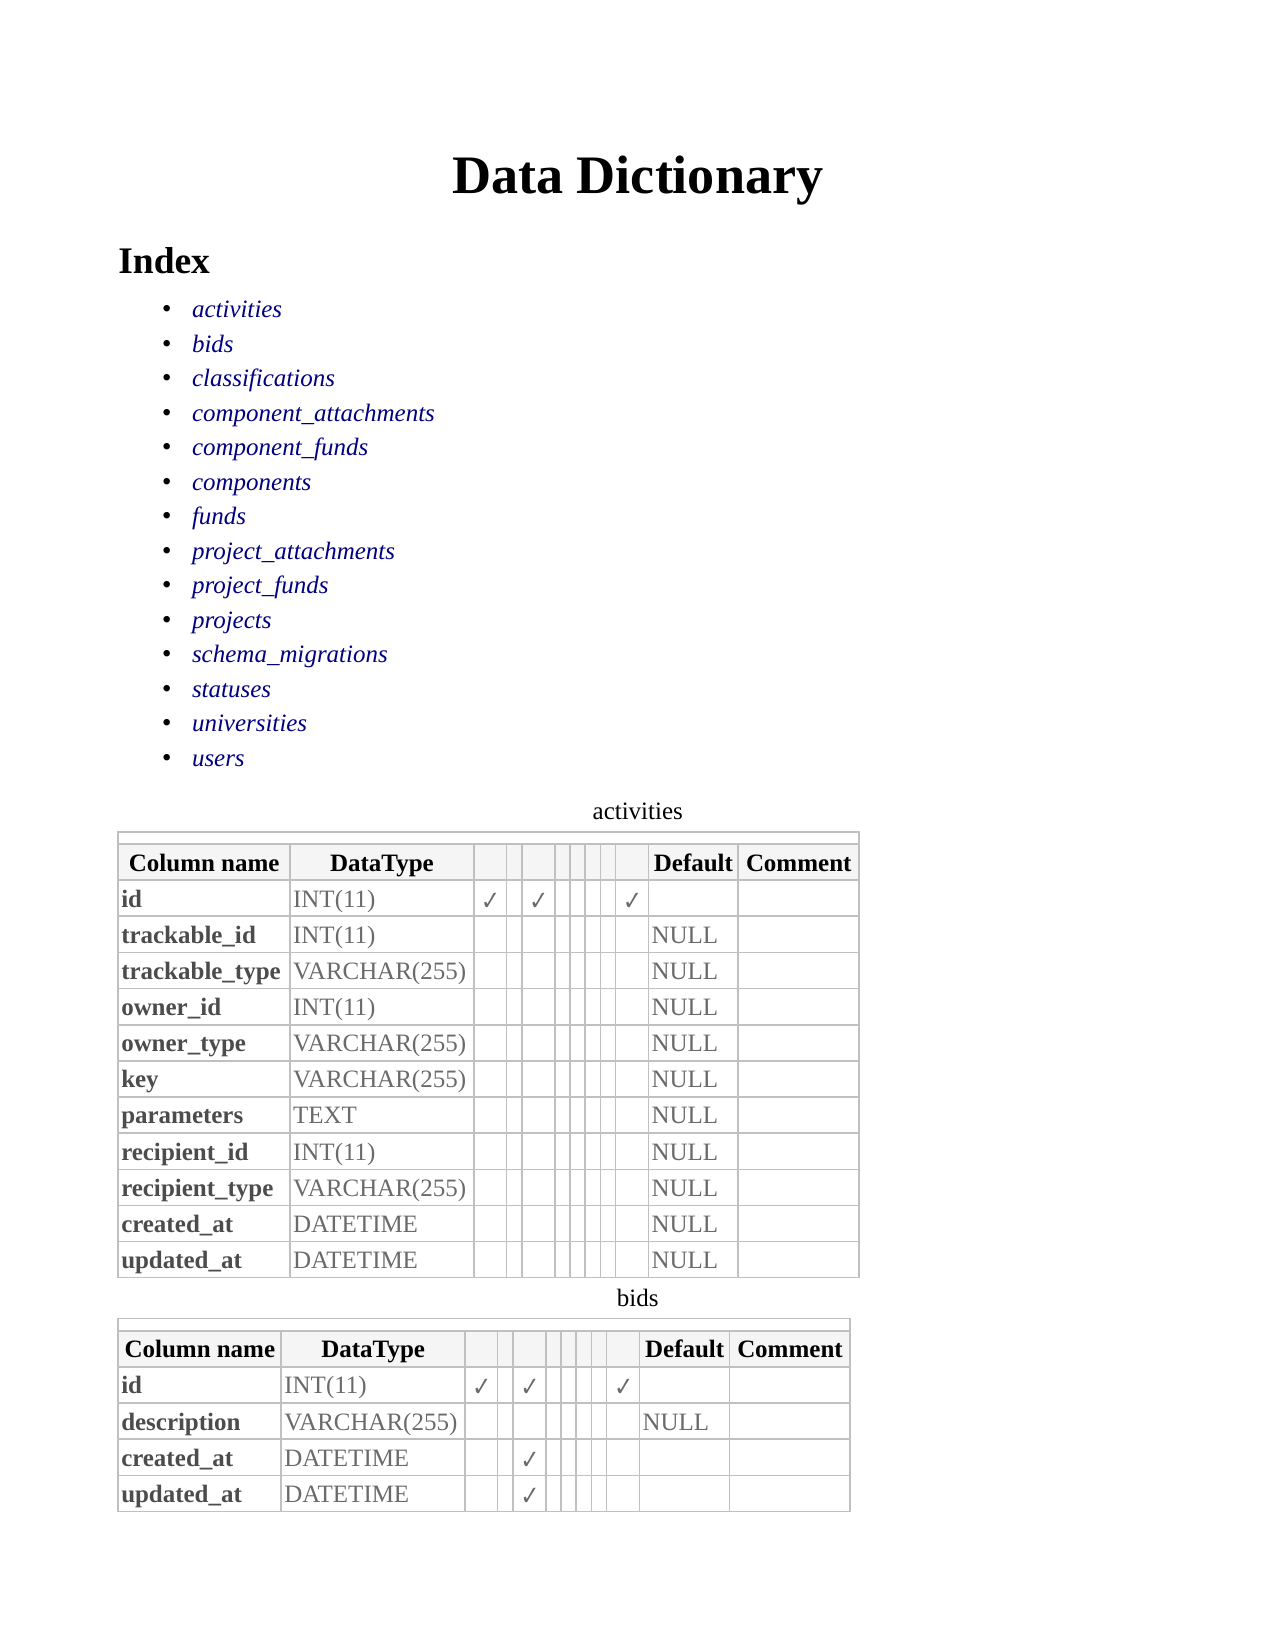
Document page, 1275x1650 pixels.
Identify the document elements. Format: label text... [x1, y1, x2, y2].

table_cell DATETIME [282, 1476, 464, 1511]
table_cell ✔ [514, 1440, 545, 1474]
table_cell [475, 1062, 506, 1096]
table_cell [739, 1206, 858, 1241]
table_cell NULL [649, 1206, 737, 1241]
table_cell ✔ [523, 881, 554, 915]
table_cell [475, 1170, 506, 1204]
table_cell ✔ [475, 881, 506, 915]
table_cell [556, 917, 569, 952]
table_cell [592, 1332, 606, 1366]
table_cell [586, 1242, 600, 1277]
table_cell [556, 1098, 569, 1132]
table_cell [607, 1476, 639, 1511]
table_header [119, 1319, 849, 1330]
table_cell [514, 1332, 545, 1366]
table_cell [607, 1332, 639, 1366]
table_cell [556, 1026, 569, 1060]
table_cell [523, 1134, 554, 1168]
list projects [162, 605, 1157, 633]
table_header [119, 833, 858, 843]
table_cell [547, 1332, 560, 1366]
table_cell [607, 1440, 639, 1474]
table_cell [475, 917, 506, 952]
table_cell [547, 1440, 560, 1474]
table_cell DataType [282, 1332, 464, 1366]
table_cell id [119, 1368, 280, 1402]
table_cell NULL [649, 1134, 737, 1168]
table_cell [556, 1242, 569, 1277]
table_cell [586, 1206, 600, 1241]
table_cell [739, 1098, 858, 1132]
table_cell [547, 1368, 560, 1402]
table_cell [586, 1026, 600, 1060]
list component_funds [162, 432, 1157, 461]
table_cell [607, 1404, 639, 1438]
table_cell INT(11) [291, 1134, 473, 1168]
table_cell [507, 1170, 521, 1204]
table_cell [556, 845, 569, 879]
table_cell NULL [649, 1098, 737, 1132]
table_cell [507, 1062, 521, 1096]
table_cell [601, 1170, 615, 1204]
table_cell [507, 917, 521, 952]
table_cell [498, 1332, 512, 1366]
table_cell [730, 1440, 849, 1474]
table_cell [616, 1134, 648, 1168]
table_cell [586, 1134, 600, 1168]
table_cell [592, 1404, 606, 1438]
table_cell [601, 1098, 615, 1132]
table_cell [523, 845, 554, 879]
table_cell VARCHAR(255) [291, 953, 473, 988]
list schema_migrations [162, 639, 1157, 668]
table_cell [739, 953, 858, 988]
table_cell [586, 1170, 600, 1204]
table_cell [562, 1332, 575, 1366]
table_cell [616, 845, 648, 879]
table_cell [556, 1170, 569, 1204]
table_cell NULL [640, 1404, 729, 1438]
table_cell created_at [119, 1206, 289, 1241]
table_cell [616, 917, 648, 952]
table_cell [475, 953, 506, 988]
table_cell NULL [649, 989, 737, 1024]
list activities [162, 294, 1157, 323]
table_cell [571, 917, 584, 952]
table_cell [571, 953, 584, 988]
table_cell ✔ [607, 1368, 639, 1402]
table_cell [739, 1134, 858, 1168]
table_cell [507, 1134, 521, 1168]
table_cell NULL [649, 1026, 737, 1060]
table_cell trackable_id [119, 917, 289, 952]
list bids [162, 329, 1157, 358]
list statuses [162, 674, 1157, 702]
table_cell [616, 1098, 648, 1132]
table_cell [586, 917, 600, 952]
table_cell [556, 1134, 569, 1168]
table_cell [498, 1404, 512, 1438]
list funds [162, 501, 1157, 530]
table_cell [649, 881, 737, 915]
table_cell [498, 1476, 512, 1511]
table_cell [556, 989, 569, 1024]
table_cell [475, 989, 506, 1024]
table_cell [475, 1242, 506, 1277]
table_cell VARCHAR(255) [291, 1026, 473, 1060]
table_cell [577, 1440, 591, 1474]
table_cell VARCHAR(255) [291, 1170, 473, 1204]
table_cell [586, 881, 600, 915]
table_cell [601, 881, 615, 915]
table_cell [586, 953, 600, 988]
table_cell NULL [649, 1062, 737, 1096]
table_cell [616, 1026, 648, 1060]
table_cell [601, 1206, 615, 1241]
table_cell [571, 1062, 584, 1096]
table_cell [571, 881, 584, 915]
table_cell [562, 1476, 575, 1511]
table_cell INT(11) [282, 1368, 464, 1402]
table_cell [616, 989, 648, 1024]
table_cell [475, 1206, 506, 1241]
table_cell [592, 1440, 606, 1474]
table_cell [556, 881, 569, 915]
table_cell recipient_id [119, 1134, 289, 1168]
table_cell Column name [119, 845, 289, 879]
list component_attachments [162, 398, 1157, 427]
table_cell [507, 1098, 521, 1132]
table_cell INT(11) [291, 881, 473, 915]
table_cell [601, 845, 615, 879]
table_cell NULL [649, 1170, 737, 1204]
table_cell [601, 1242, 615, 1277]
table_cell [586, 1062, 600, 1096]
table_cell [616, 953, 648, 988]
table_cell NULL [649, 953, 737, 988]
table_cell [514, 1404, 545, 1438]
table_cell ✔ [616, 881, 648, 915]
table_cell [571, 845, 584, 879]
table_cell [571, 1206, 584, 1241]
table_cell [601, 1026, 615, 1060]
list universities [162, 708, 1157, 737]
table_cell [507, 953, 521, 988]
list classifications [162, 363, 1157, 392]
table_cell DATETIME [291, 1242, 473, 1277]
table_cell VARCHAR(255) [291, 1062, 473, 1096]
table_cell [562, 1440, 575, 1474]
table_cell ✔ [466, 1368, 497, 1402]
table_cell [556, 1206, 569, 1241]
text bids [118, 1283, 1157, 1312]
table_cell [498, 1440, 512, 1474]
table_cell [571, 1098, 584, 1132]
table_cell key [119, 1062, 289, 1096]
table_cell [562, 1404, 575, 1438]
table_cell [571, 1242, 584, 1277]
table_cell [586, 989, 600, 1024]
table_cell [523, 1098, 554, 1132]
table_cell [466, 1476, 497, 1511]
table_cell [571, 989, 584, 1024]
table_cell INT(11) [291, 917, 473, 952]
subtitle Index [118, 239, 1157, 282]
table_cell Column name [119, 1332, 280, 1366]
table_cell [523, 1170, 554, 1204]
table_cell [601, 989, 615, 1024]
table_cell NULL [649, 917, 737, 952]
table_cell [547, 1404, 560, 1438]
table_cell [466, 1440, 497, 1474]
table_cell ✔ [514, 1476, 545, 1511]
table_cell updated_at [119, 1476, 280, 1511]
table_cell [556, 1062, 569, 1096]
table_cell id [119, 881, 289, 915]
table_cell ✔ [514, 1368, 545, 1402]
table_cell Comment [730, 1332, 849, 1366]
table_cell [640, 1476, 729, 1511]
table_cell [523, 989, 554, 1024]
table_cell NULL [649, 1242, 737, 1277]
table_cell description [119, 1404, 280, 1438]
table_cell [475, 1134, 506, 1168]
table_cell Comment [739, 845, 858, 879]
table_cell INT(11) [291, 989, 473, 1024]
text activities [118, 796, 1157, 825]
table_cell Default [649, 845, 737, 879]
table_cell [739, 1170, 858, 1204]
table_cell [507, 989, 521, 1024]
table_cell [577, 1404, 591, 1438]
table_cell [739, 989, 858, 1024]
subtitle Data Dictionary [118, 143, 1157, 205]
list users [162, 743, 1157, 771]
list project_attachments [162, 536, 1157, 564]
table_cell [475, 1098, 506, 1132]
table_cell [523, 1062, 554, 1096]
table_cell [523, 1026, 554, 1060]
list project_funds [162, 570, 1157, 599]
table_cell [616, 1206, 648, 1241]
table_cell [739, 1026, 858, 1060]
table_cell owner_type [119, 1026, 289, 1060]
table_cell [640, 1368, 729, 1402]
table_cell [507, 1242, 521, 1277]
table_cell DataType [291, 845, 473, 879]
table_cell [523, 917, 554, 952]
table_cell [571, 1134, 584, 1168]
table_cell [730, 1404, 849, 1438]
table_cell [739, 917, 858, 952]
table_cell VARCHAR(255) [282, 1404, 464, 1438]
table_cell [577, 1368, 591, 1402]
table_cell [616, 1062, 648, 1096]
table_cell [640, 1440, 729, 1474]
table_cell [466, 1404, 497, 1438]
table_cell [601, 917, 615, 952]
table_cell [601, 953, 615, 988]
table_cell DATETIME [282, 1440, 464, 1474]
table_cell recipient_type [119, 1170, 289, 1204]
table_cell [730, 1476, 849, 1511]
table_cell [507, 845, 521, 879]
table_cell [739, 1242, 858, 1277]
table_cell [616, 1170, 648, 1204]
table_cell DATETIME [291, 1206, 473, 1241]
table_cell [592, 1368, 606, 1402]
table_cell [562, 1368, 575, 1402]
table_cell [592, 1476, 606, 1511]
table_cell [523, 1242, 554, 1277]
table_cell [507, 1206, 521, 1241]
table_cell [739, 881, 858, 915]
table_cell [616, 1242, 648, 1277]
table_cell TEXT [291, 1098, 473, 1132]
table_cell [571, 1026, 584, 1060]
table_cell [586, 845, 600, 879]
table_cell [507, 1026, 521, 1060]
table_cell trackable_type [119, 953, 289, 988]
table_cell [466, 1332, 497, 1366]
table_cell [475, 1026, 506, 1060]
table_cell [586, 1098, 600, 1132]
table_cell [523, 953, 554, 988]
table_cell Default [640, 1332, 729, 1366]
table_cell [601, 1062, 615, 1096]
table_cell [475, 845, 506, 879]
table_cell created_at [119, 1440, 280, 1474]
table_cell updated_at [119, 1242, 289, 1277]
table_cell [547, 1476, 560, 1511]
table_cell [577, 1476, 591, 1511]
table_cell owner_id [119, 989, 289, 1024]
table_cell [556, 953, 569, 988]
table_cell [739, 1062, 858, 1096]
table_cell parameters [119, 1098, 289, 1132]
list components [162, 467, 1157, 496]
table_cell [577, 1332, 591, 1366]
table_cell [523, 1206, 554, 1241]
table_cell [507, 881, 521, 915]
table_cell [730, 1368, 849, 1402]
table_cell [601, 1134, 615, 1168]
table_cell [571, 1170, 584, 1204]
table_cell [498, 1368, 512, 1402]
